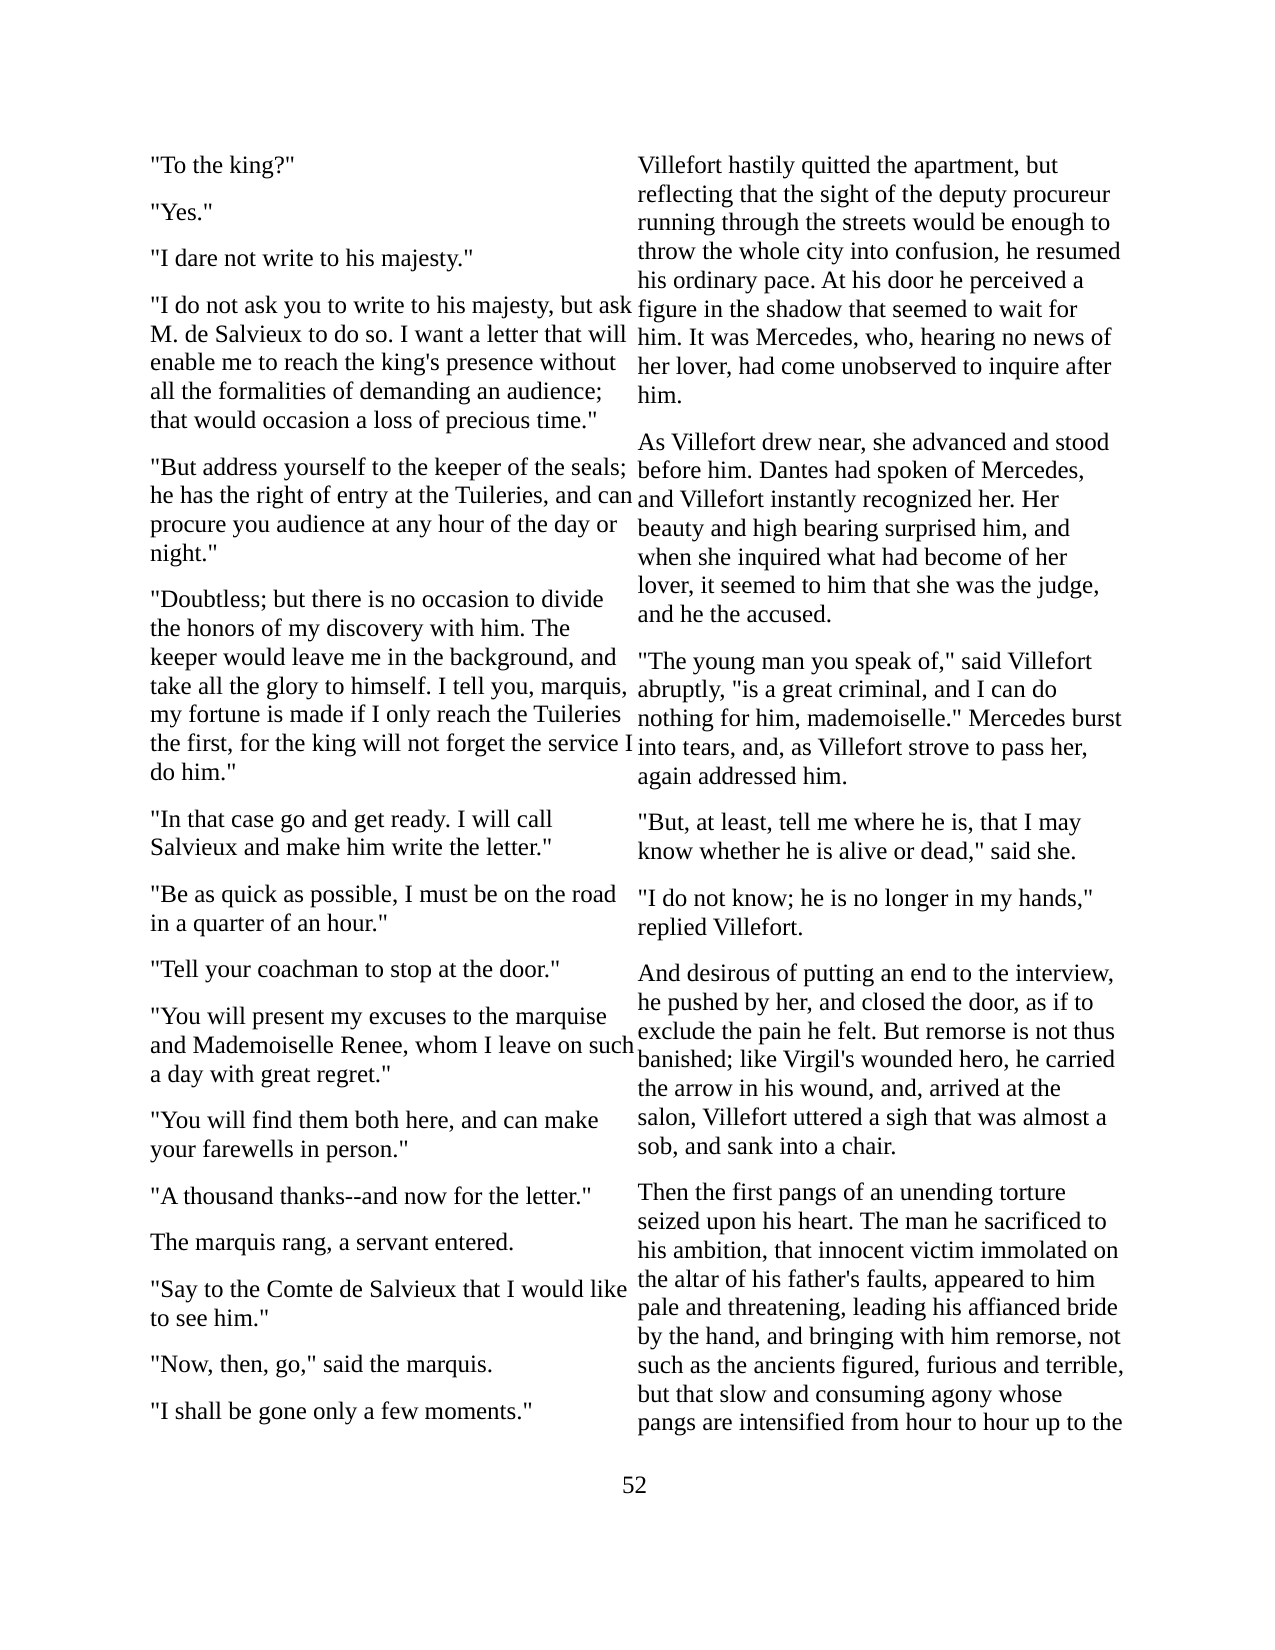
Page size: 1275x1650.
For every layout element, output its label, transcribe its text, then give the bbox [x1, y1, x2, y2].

text "I dare not write to his majesty." [150, 243, 637, 272]
text "Now, then, go," said the marquis. [150, 1349, 637, 1378]
text "You will find them both here, and can make your farewells in person." [150, 1105, 637, 1163]
text "I do not ask you to write to his majesty, but ask M. de Salvieux to do so. I want a letter that will enable me to reach the king's presence without all the formalities of demanding an audience; that would occasion a loss of precious time." [150, 290, 637, 434]
text "Be as quick as possible, I must be on the road in a quarter of an hour." [150, 879, 637, 937]
text Villefort hastily quitted the apartment, but reflecting that the sight of the deputy procureur running through the streets would be enough to throw the whole city into confusion, he resumed his ordinary pace. At his door he perceived a figure in the shadow that seemed to wait for him. It was Mercedes, who, hearing no news of her lover, had come unobserved to inquire after him. [637, 150, 1125, 409]
text "Yes." [150, 197, 637, 225]
text "A thousand thanks--and now for the letter." [150, 1181, 637, 1209]
text As Villefort drew near, she advanced and stood before him. Dantes had spoken of Mercedes, and Villefort instantly recognized her. Her beauty and high bearing surprised him, and when she inquired what had become of her lover, it seemed to him that she was the judge, and he the accused. [637, 427, 1125, 628]
text And desirous of putting an end to the interview, he pushed by her, and closed the door, as if to exclude the pain he felt. But remorse is not thus banished; like Virgil's wounded hero, he carried the arrow in his wound, and, arrived at the salon, Villefort uttered a sigh that was almost a sob, and sank into a chair. [637, 958, 1125, 1159]
text "Doubtless; but there is no occasion to divide the honors of my discovery with him. The keeper would leave me in the background, and take all the glory to himself. I tell you, marquis, my fortune is made if I only reach the Tuileries the first, for the king will not forget the service I do him." [150, 584, 637, 786]
text "I do not know; he is no longer in my hands," replied Villefort. [637, 883, 1125, 940]
text "To the king?" [150, 150, 637, 179]
text "In that case go and get ready. I will call Salvieux and make him write the letter." [150, 804, 637, 861]
text The marquis rang, a servant entered. [150, 1227, 637, 1256]
text "Say to the Comte de Salvieux that I would like to see him." [150, 1274, 637, 1332]
text "But address yourself to the keeper of the seals; he has the right of entry at the Tuileries, and can procure you audience at any hour of the day or night." [150, 452, 637, 567]
text Then the first pangs of an unending torture seized upon his heart. The man he sacrificed to his ambition, that innocent victim immolated on the altar of his father's faults, appeared to him pale and threatening, leading his affianced bride by the hand, and bringing with him remorse, not such as the ancients figured, furious and terrible, but that slow and consuming agony whose pangs are intensified from hour to hour up to the [637, 1177, 1125, 1436]
text "But, at least, tell me where he is, that I may know whether he is alive or dead," said she. [637, 807, 1125, 865]
text "I shall be gone only a few moments." [150, 1396, 637, 1425]
text "You will present my excuses to the marquise and Mademoiselle Renee, whom I leave on such a day with great regret." [150, 1001, 637, 1087]
text "Tell your coachman to stop at the door." [150, 954, 637, 983]
text "The young man you speak of," said Villefort abruptly, "is a great criminal, and I can do nothing for him, mademoiselle." Mercedes burst into tears, and, as Villefort strove to pass her, again addressed him. [637, 646, 1125, 789]
